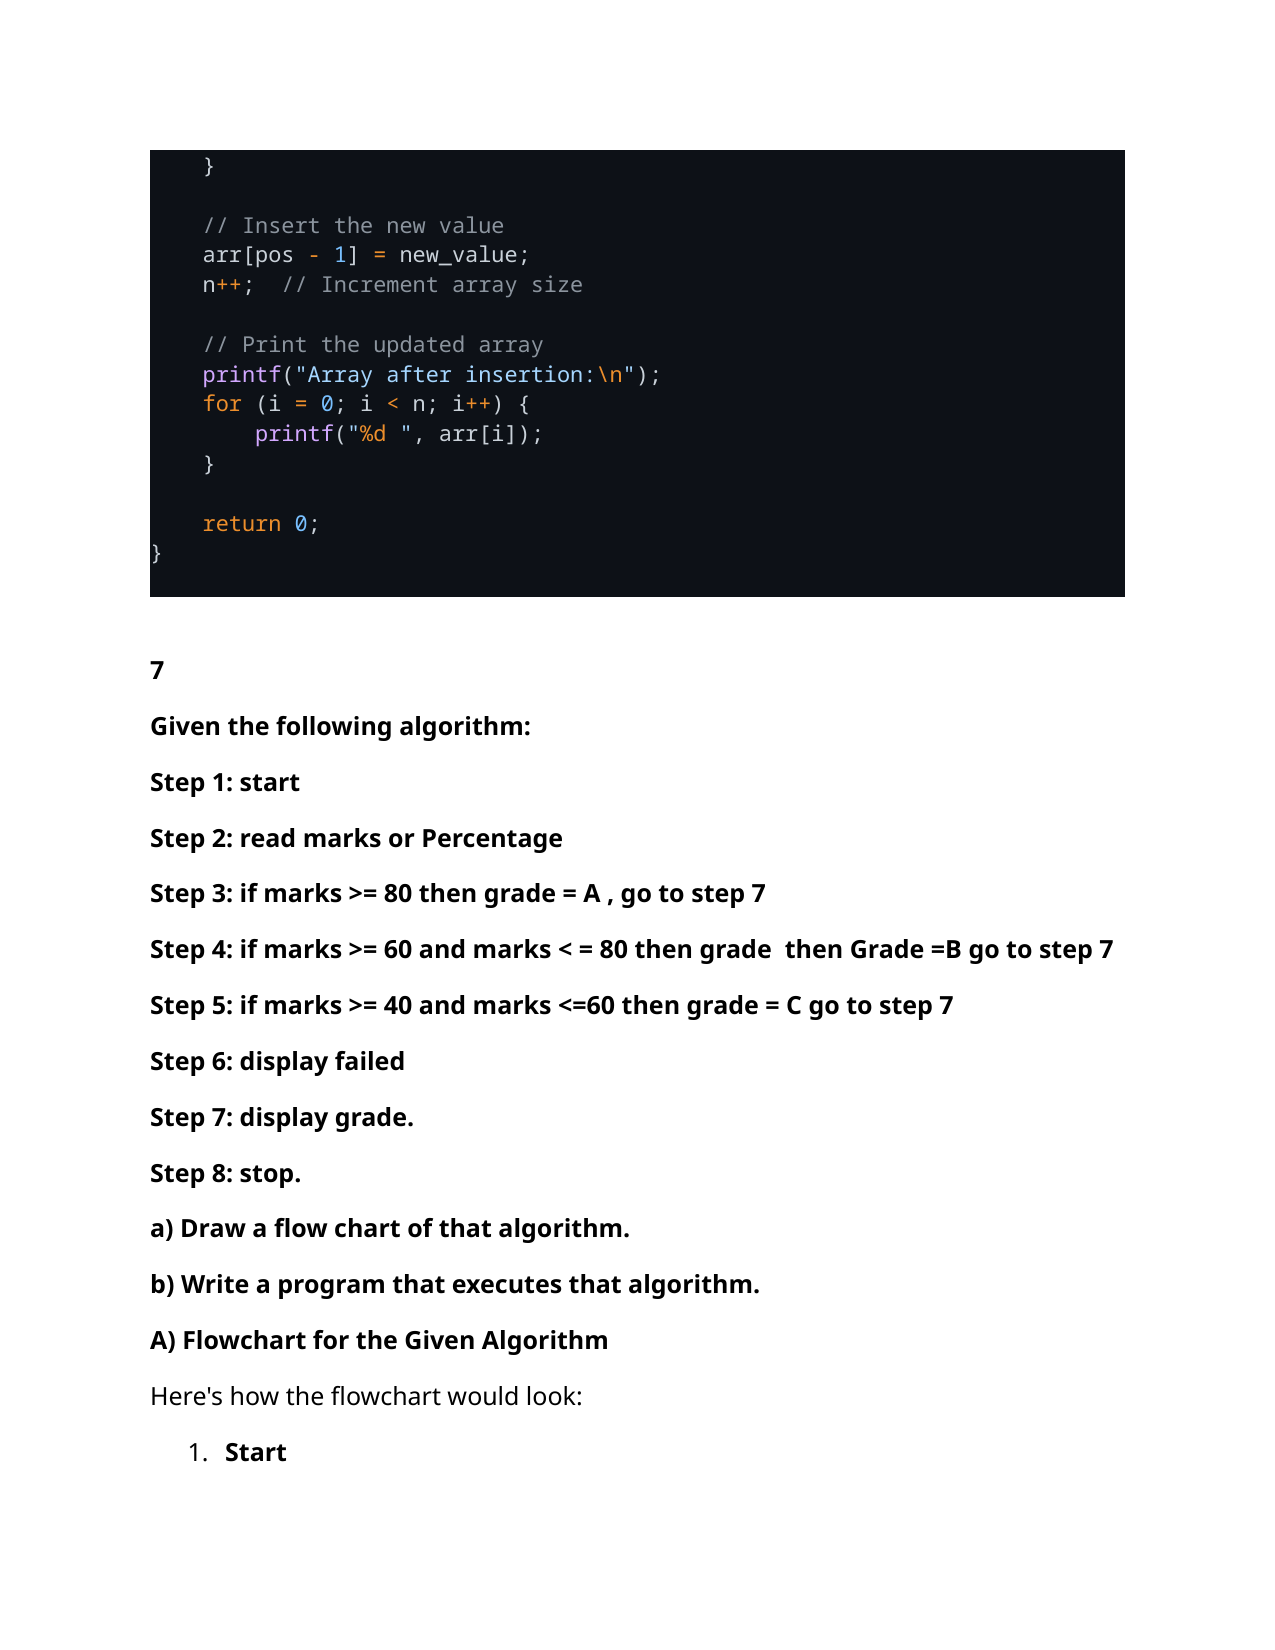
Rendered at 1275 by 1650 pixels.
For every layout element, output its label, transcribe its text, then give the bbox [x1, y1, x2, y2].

text Step 5: if marks >= 40 and marks <=60 then grade = C go to step 7 [150, 988, 1125, 1022]
text n++; // Increment array size [150, 269, 1125, 299]
text } [150, 537, 1125, 567]
text // Insert the new value [150, 209, 1125, 239]
text } [150, 448, 1125, 478]
text Step 2: read marks or Percentage [150, 820, 1125, 854]
text Step 6: display failed [150, 1043, 1125, 1078]
text printf("Array after insertion:\n"); [150, 358, 1125, 388]
list Start [187, 1434, 1125, 1468]
text Step 7: display grade. [150, 1099, 1125, 1133]
text Given the following algorithm: [150, 708, 1125, 743]
text a) Draw a flow chart of that algorithm. [150, 1211, 1125, 1245]
text A) Flowchart for the Given Algorithm [150, 1323, 1125, 1357]
text Step 4: if marks >= 60 and marks < = 80 then grade then Grade =B go to step 7 [150, 932, 1125, 966]
text 7 [150, 653, 1125, 687]
text Step 3: if marks >= 80 then grade = A , go to step 7 [150, 876, 1125, 910]
text Step 1: start [150, 764, 1125, 798]
text // Print the updated array [150, 329, 1125, 358]
text b) Write a program that executes that algorithm. [150, 1267, 1125, 1301]
text Here's how the flowchart would look: [150, 1378, 1125, 1413]
text for (i = 0; i < n; i++) { [150, 388, 1125, 418]
text Step 8: stop. [150, 1155, 1125, 1189]
text printf("%d ", arr[i]); [150, 418, 1125, 448]
text } [150, 150, 1125, 180]
text return 0; [150, 507, 1125, 537]
text arr[pos - 1] = new_value; [150, 239, 1125, 269]
